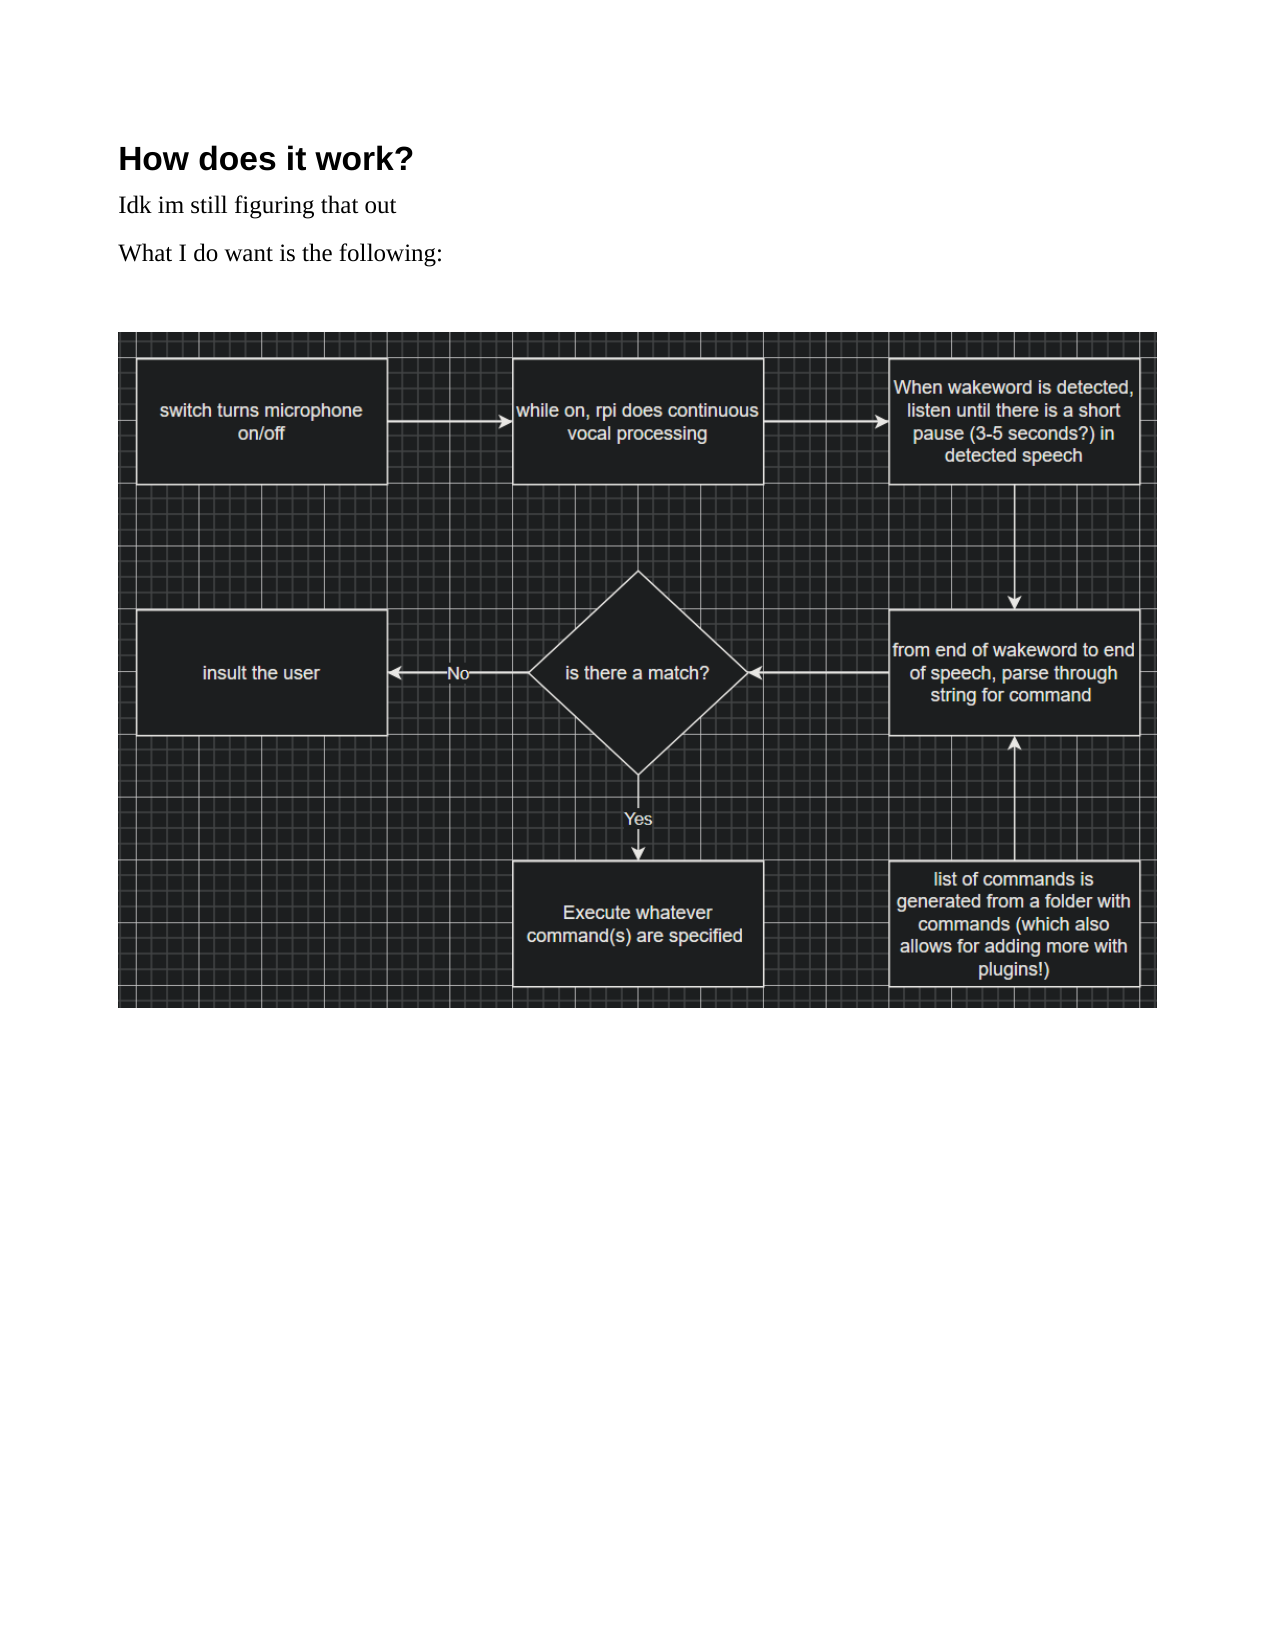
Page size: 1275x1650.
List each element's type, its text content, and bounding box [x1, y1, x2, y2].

text Idk im still figuring that out [118, 190, 1157, 219]
picture [118, 332, 1157, 1008]
subtitle How does it work? [118, 139, 1157, 178]
text What I do want is the following: [118, 238, 1157, 266]
